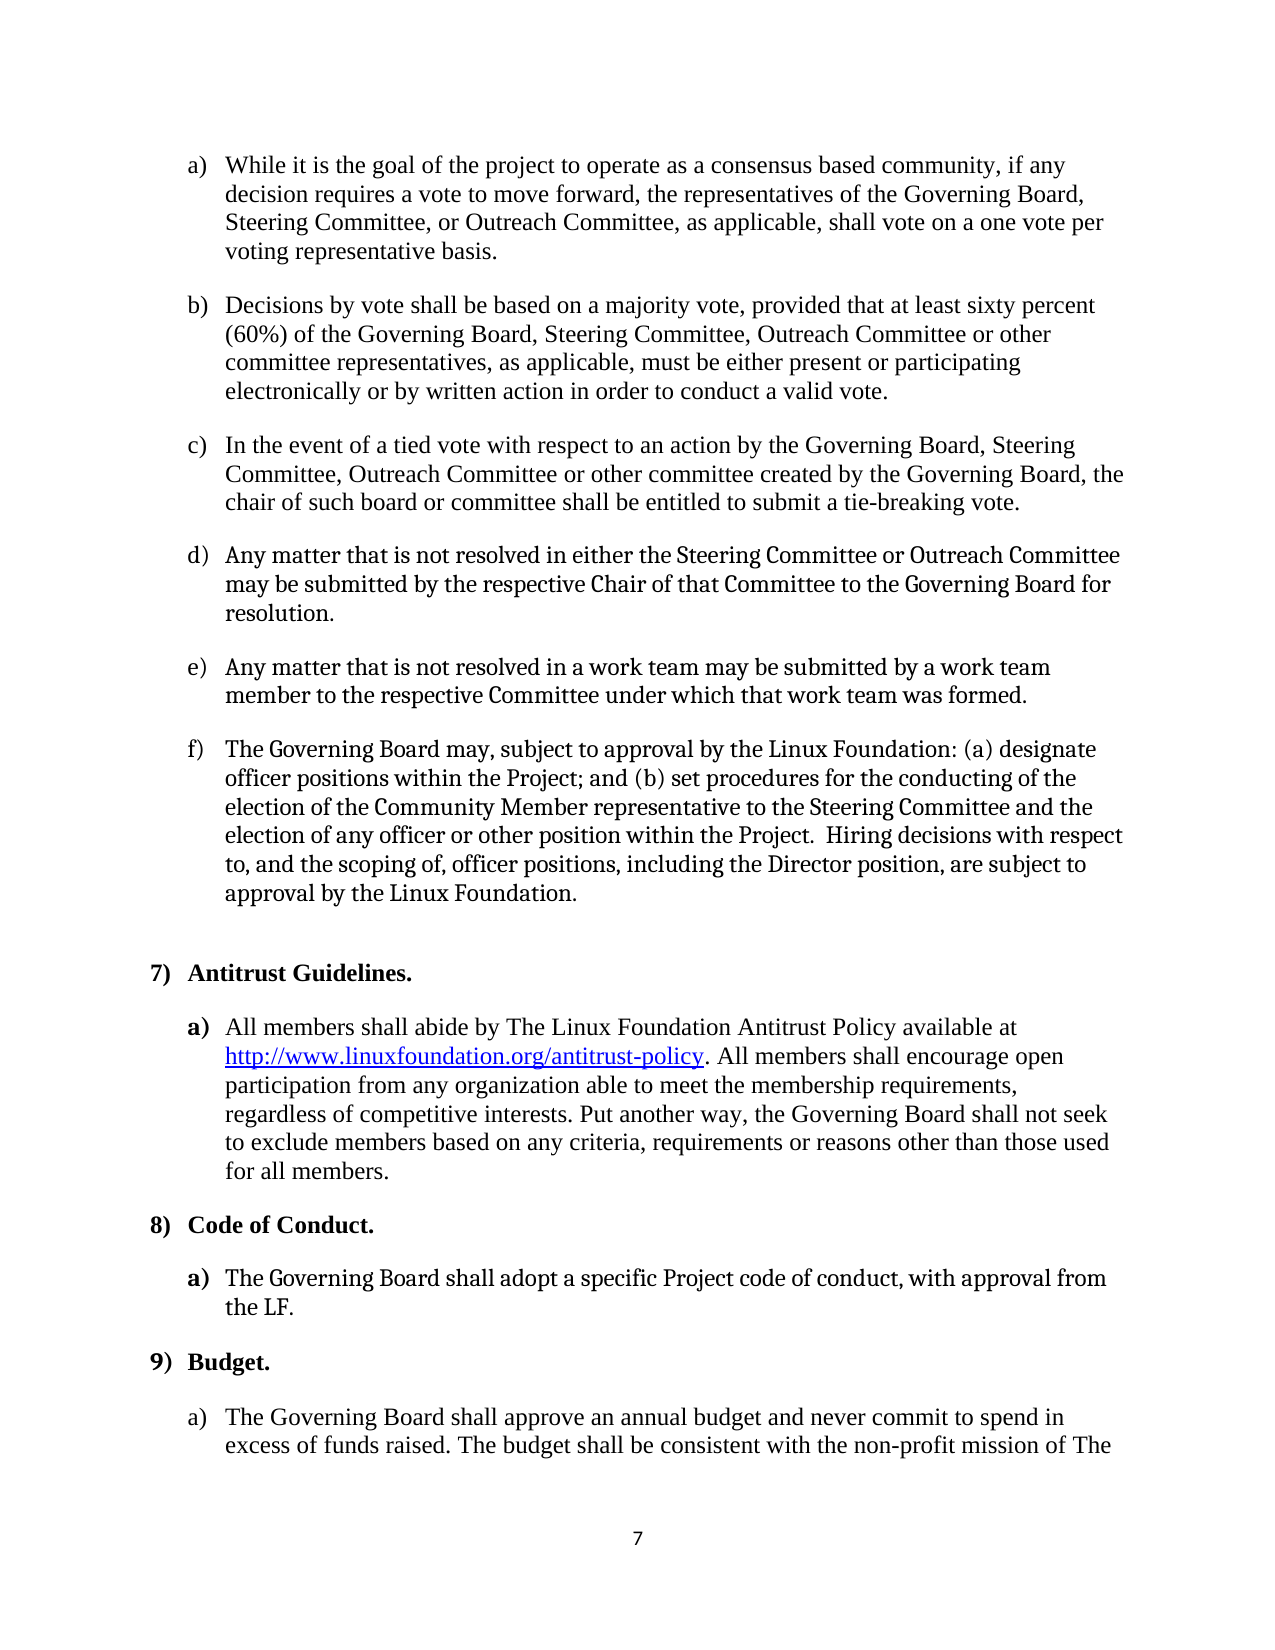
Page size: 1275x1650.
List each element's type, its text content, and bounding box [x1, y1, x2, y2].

subtitle The Governing Board shall approve an annual budget and never commit to spend in excess of funds raised. The budget shall be consistent with the non-profit mission of The [187, 1402, 1125, 1459]
subtitle Decisions by vote shall be based on a majority vote, provided that at least sixty percent (60%) of the Governing Board, Steering Committee, Outreach Committee or other committee representatives, as applicable, must be either present or participating electronically or by written action in order to conduct a valid vote. [187, 290, 1125, 405]
subtitle All members shall abide by The Linux Foundation Antitrust Policy available at http://www.linuxfoundation.org/antitrust-policy. All members shall encourage open participation from any organization able to meet the membership requirements, regardless of competitive interests. Put another way, the Governing Board shall not seek to exclude members based on any criteria, requirements or reasons other than those used for all members. [187, 1012, 1125, 1185]
subtitle Antitrust Guidelines. [150, 958, 1125, 987]
subtitle Any matter that is not resolved in either the Steering Committee or Outreach Committee may be submitted by the respective Chair of that Committee to the Governing Board for resolution. [187, 541, 1125, 627]
subtitle While it is the goal of the project to operate as a consensus based community, if any decision requires a vote to move forward, the representatives of the Governing Board, Steering Committee, or Outreach Committee, as applicable, shall vote on a one vote per voting representative basis. [187, 150, 1125, 265]
subtitle The Governing Board may, subject to approval by the Linux Foundation: (a) designate officer positions within the Project; and (b) set procedures for the conducting of the election of the Community Member representative to the Steering Committee and the election of any officer or other position within the Project. Hiring decisions with respect to, and the scoping of, officer positions, including the Director position, are subject to approval by the Linux Foundation. [187, 735, 1125, 907]
subtitle In the event of a tied vote with respect to an action by the Governing Board, Steering Committee, Outreach Committee or other committee created by the Governing Board, the chair of such board or committee shall be entitled to submit a tie-breaking vote. [187, 430, 1125, 516]
subtitle Code of Conduct. [150, 1210, 1125, 1239]
subtitle The Governing Board shall adopt a specific Project code of conduct, with approval from the LF. [187, 1264, 1125, 1322]
subtitle Any matter that is not resolved in a work team may be submitted by a work team member to the respective Committee under which that work team was formed. [187, 652, 1125, 710]
subtitle Budget. [150, 1347, 1125, 1377]
